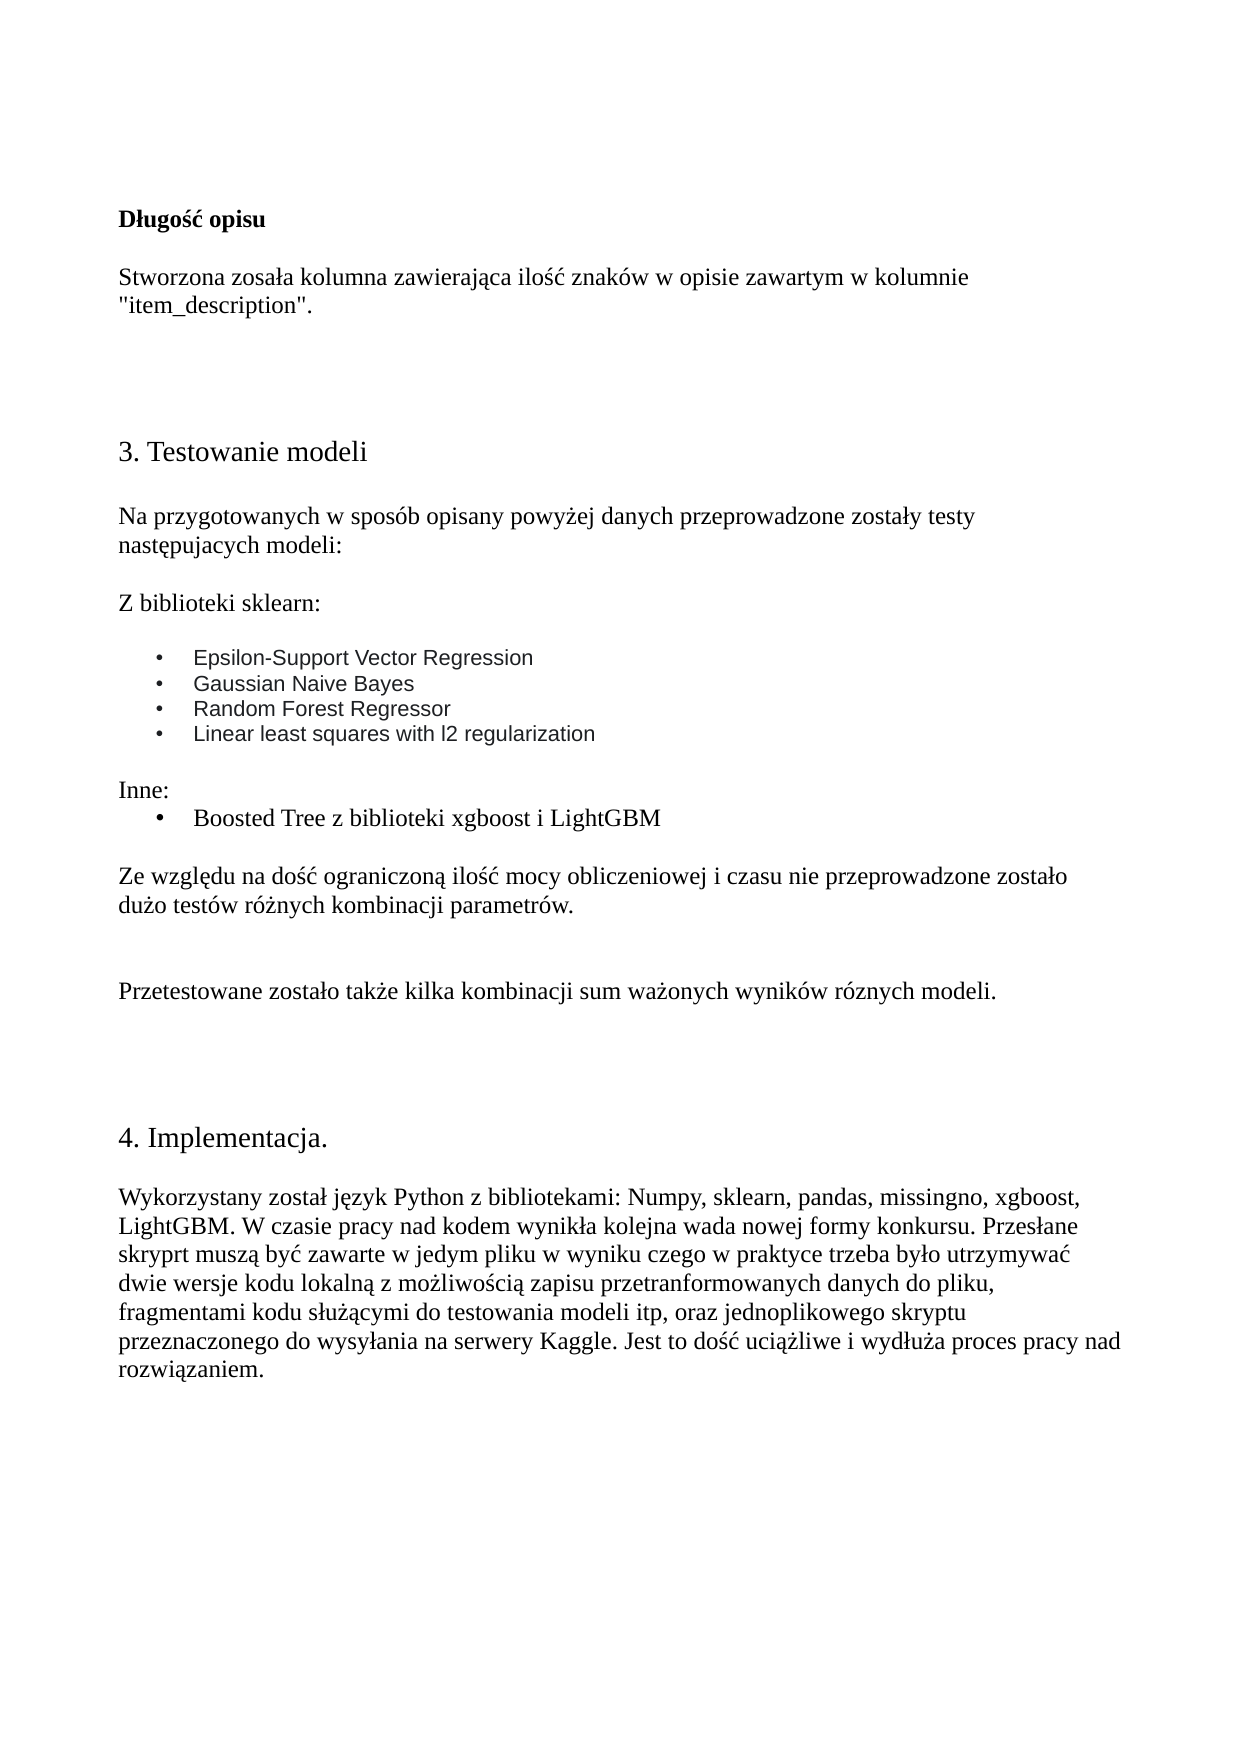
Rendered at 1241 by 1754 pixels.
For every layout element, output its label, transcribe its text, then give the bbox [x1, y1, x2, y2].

list Gaussian Naive Bayes [156, 670, 1122, 696]
list Linear least squares with l2 regularization [156, 721, 1122, 746]
text Na przygotowanych w sposób opisany powyżej danych przeprowadzone zostały testy następujacych modeli: [118, 501, 1122, 559]
text 4. Implementacja. [118, 1120, 1122, 1153]
text Ze względu na dość ograniczoną ilość mocy obliczeniowej i czasu nie przeprowadzone zostało dużo testów różnych kombinacji parametrów. [118, 861, 1122, 918]
text Długość opisu [118, 204, 1122, 233]
text Stworzona zosała kolumna zawierająca ilość znaków w opisie zawartym w kolumnie "item_description". [118, 262, 1122, 319]
text Wykorzystany został język Python z bibliotekami: Numpy, sklearn, pandas, missingno, xgboost, LightGBM. W czasie pracy nad kodem wynikła kolejna wada nowej formy konkursu. Przesłane skryprt muszą być zawarte w jedym pliku w wyniku czego w praktyce trzeba było utrzymywać dwie wersje kodu lokalną z możliwością zapisu przetranformowanych danych do pliku, fragmentami kodu służącymi do testowania modeli itp, oraz jednoplikowego skryptu przeznaczonego do wysyłania na serwery Kaggle. Jest to dość uciążliwe i wydłuża proces pracy nad rozwiązaniem. [118, 1182, 1122, 1383]
list Epsilon-Support Vector Regression [156, 645, 1122, 670]
list Random Forest Regressor [156, 696, 1122, 721]
text 3. Testowanie modeli [118, 434, 1122, 468]
text Przetestowane zostało także kilka kombinacji sum ważonych wyników róznych modeli. [118, 976, 1122, 1005]
list Boosted Tree z biblioteki xgboost i LightGBM [156, 803, 1122, 832]
text Z biblioteki sklearn: [118, 588, 1122, 616]
text Inne: [118, 775, 1122, 803]
